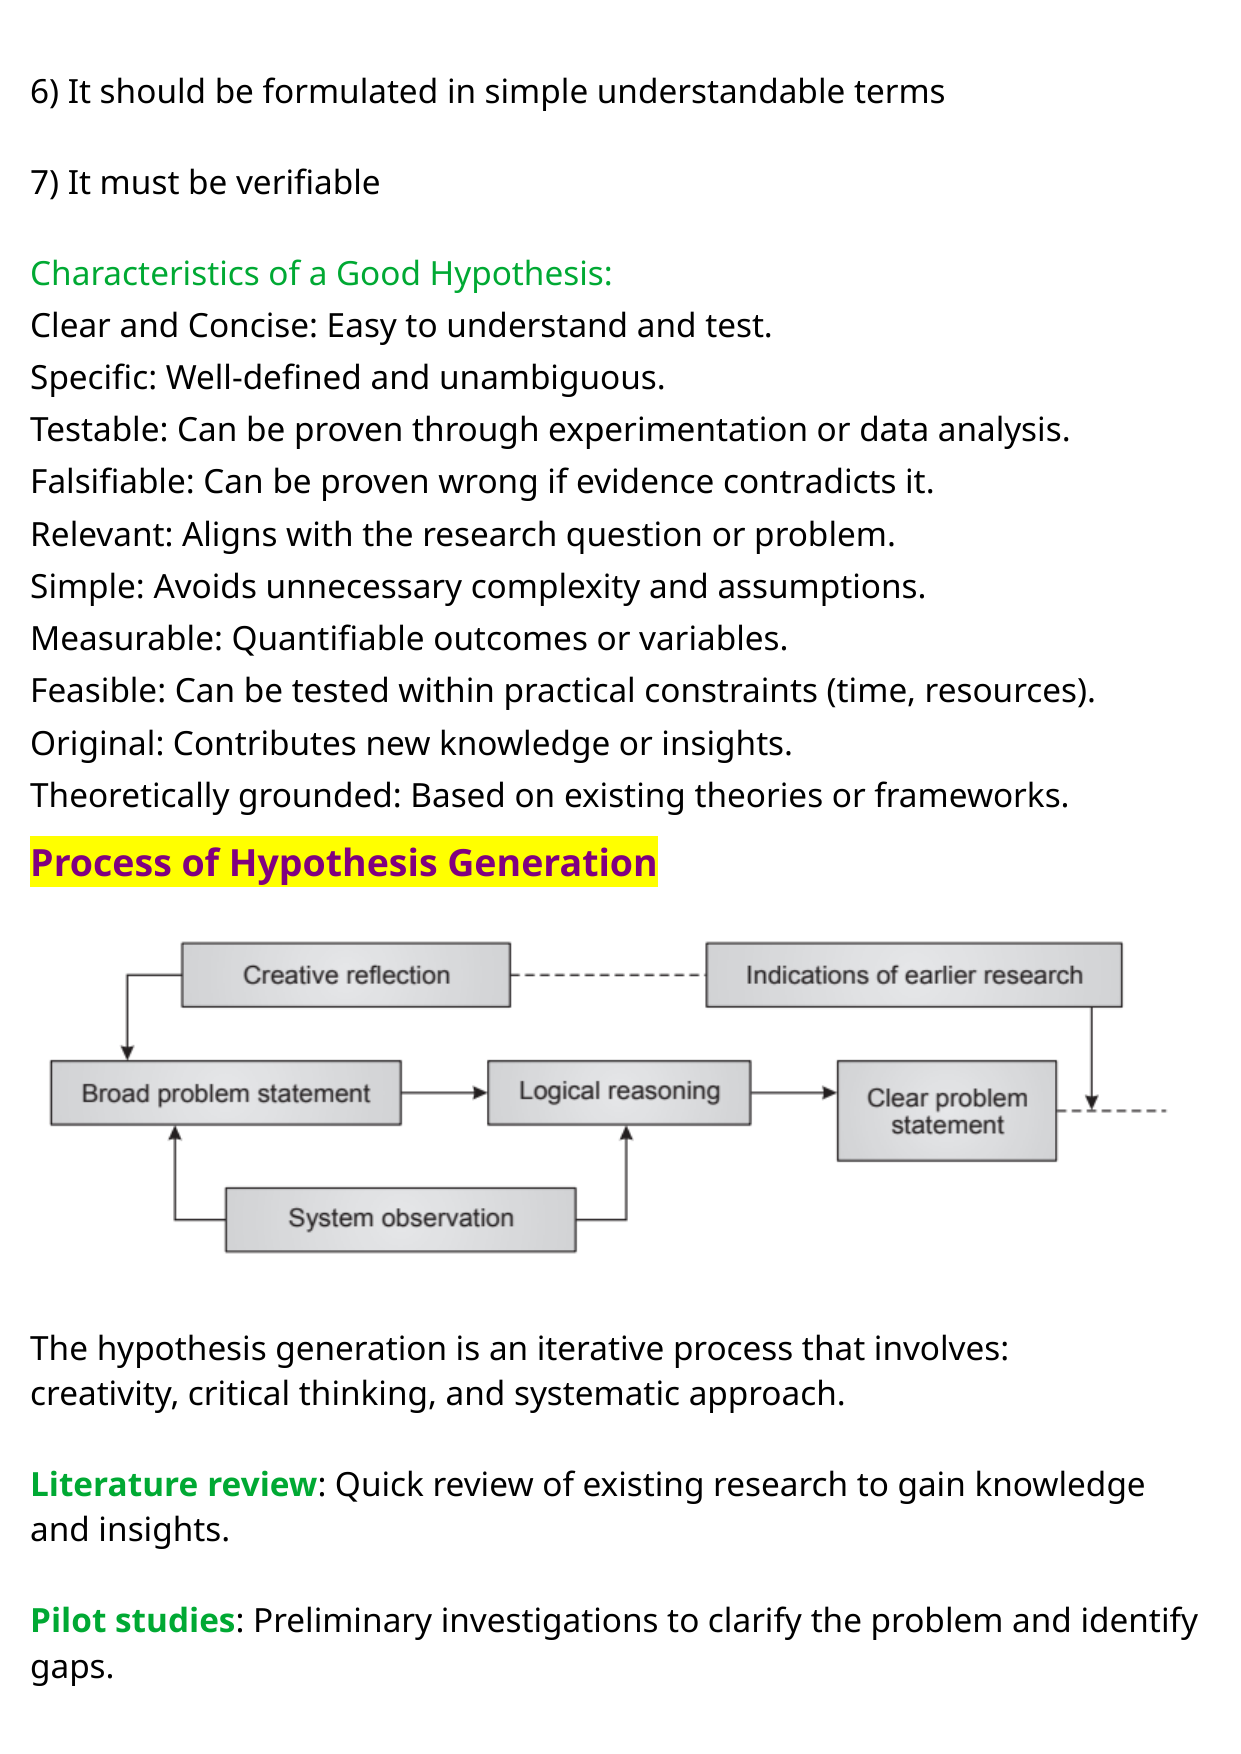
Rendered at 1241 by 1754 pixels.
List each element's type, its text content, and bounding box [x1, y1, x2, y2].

subtitle Characteristics of a Good Hypothesis: Clear and Concise: Easy to understand and test. Specific: Well-defined and unambiguous. [30, 249, 1211, 399]
subtitle Testable: Can be proven through experimentation or data analysis. Falsifiable: Can be proven wrong if evidence contradicts it. Relevant: Aligns with the research question or problem. Simple: Avoids unnecessary complexity and assumptions. Measurable: Quantifiable outcomes or variables. Feasible: Can be tested within practical constraints (time, resources). Original: Contributes new knowledge or insights. Theoretically grounded: Based on existing theories or frameworks. [30, 406, 1211, 817]
subtitle Literature review: Quick review of existing research to gain knowledge and insights. [30, 1461, 1211, 1552]
subtitle creativity, critical thinking, and systematic approach. [30, 1370, 1211, 1415]
subtitle The hypothesis generation is an iterative process that involves: [30, 1324, 1211, 1370]
subtitle 7) It must be verifiable [30, 159, 1211, 204]
subtitle Process of Hypothesis Generation [30, 836, 1211, 887]
picture [36, 916, 1186, 1279]
subtitle 6) It should be formulated in simple understandable terms [30, 68, 1211, 113]
subtitle Pilot studies: Preliminary investigations to clarify the problem and identify gaps. [30, 1597, 1211, 1688]
